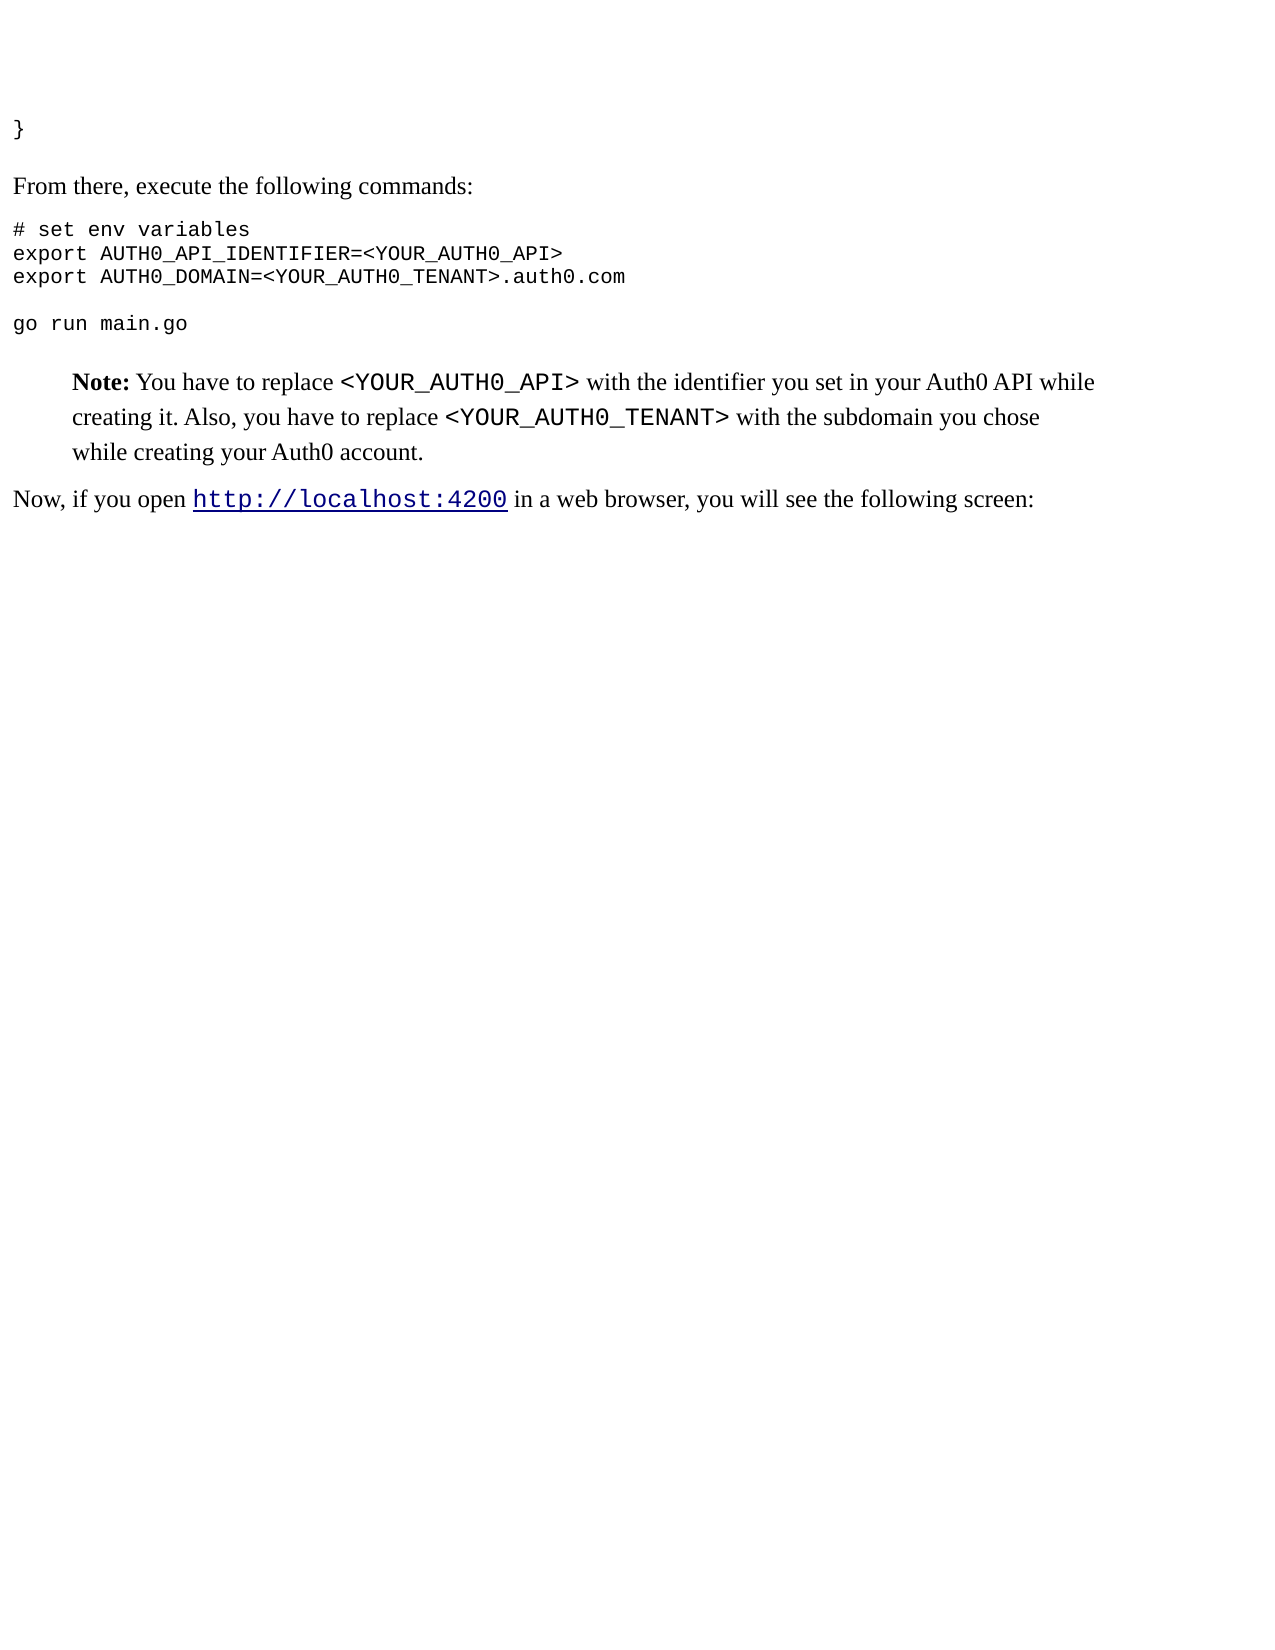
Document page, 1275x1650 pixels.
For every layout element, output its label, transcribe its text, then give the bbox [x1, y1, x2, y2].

text export AUTH0_DOMAIN=<YOUR_AUTH0_TENANT>.auth0.com [13, 266, 1157, 290]
text Now, if you open http://localhost:4200 in a web browser, you will see the following screen: [13, 484, 1157, 515]
text # set env variables [13, 219, 1157, 242]
text export AUTH0_API_IDENTIFIER=<YOUR_AUTH0_API> [13, 242, 1157, 266]
text go run main.go [13, 313, 1157, 337]
text From there, execute the following commands: [13, 171, 1157, 200]
text } [13, 118, 1157, 142]
text Note: You have to replace <YOUR_AUTH0_API> with the identifier you set in your Auth0 API while creating it. Also, you have to replace <YOUR_AUTH0_TENANT> with the subdomain you chose while creating your Auth0 account. [72, 367, 1098, 466]
